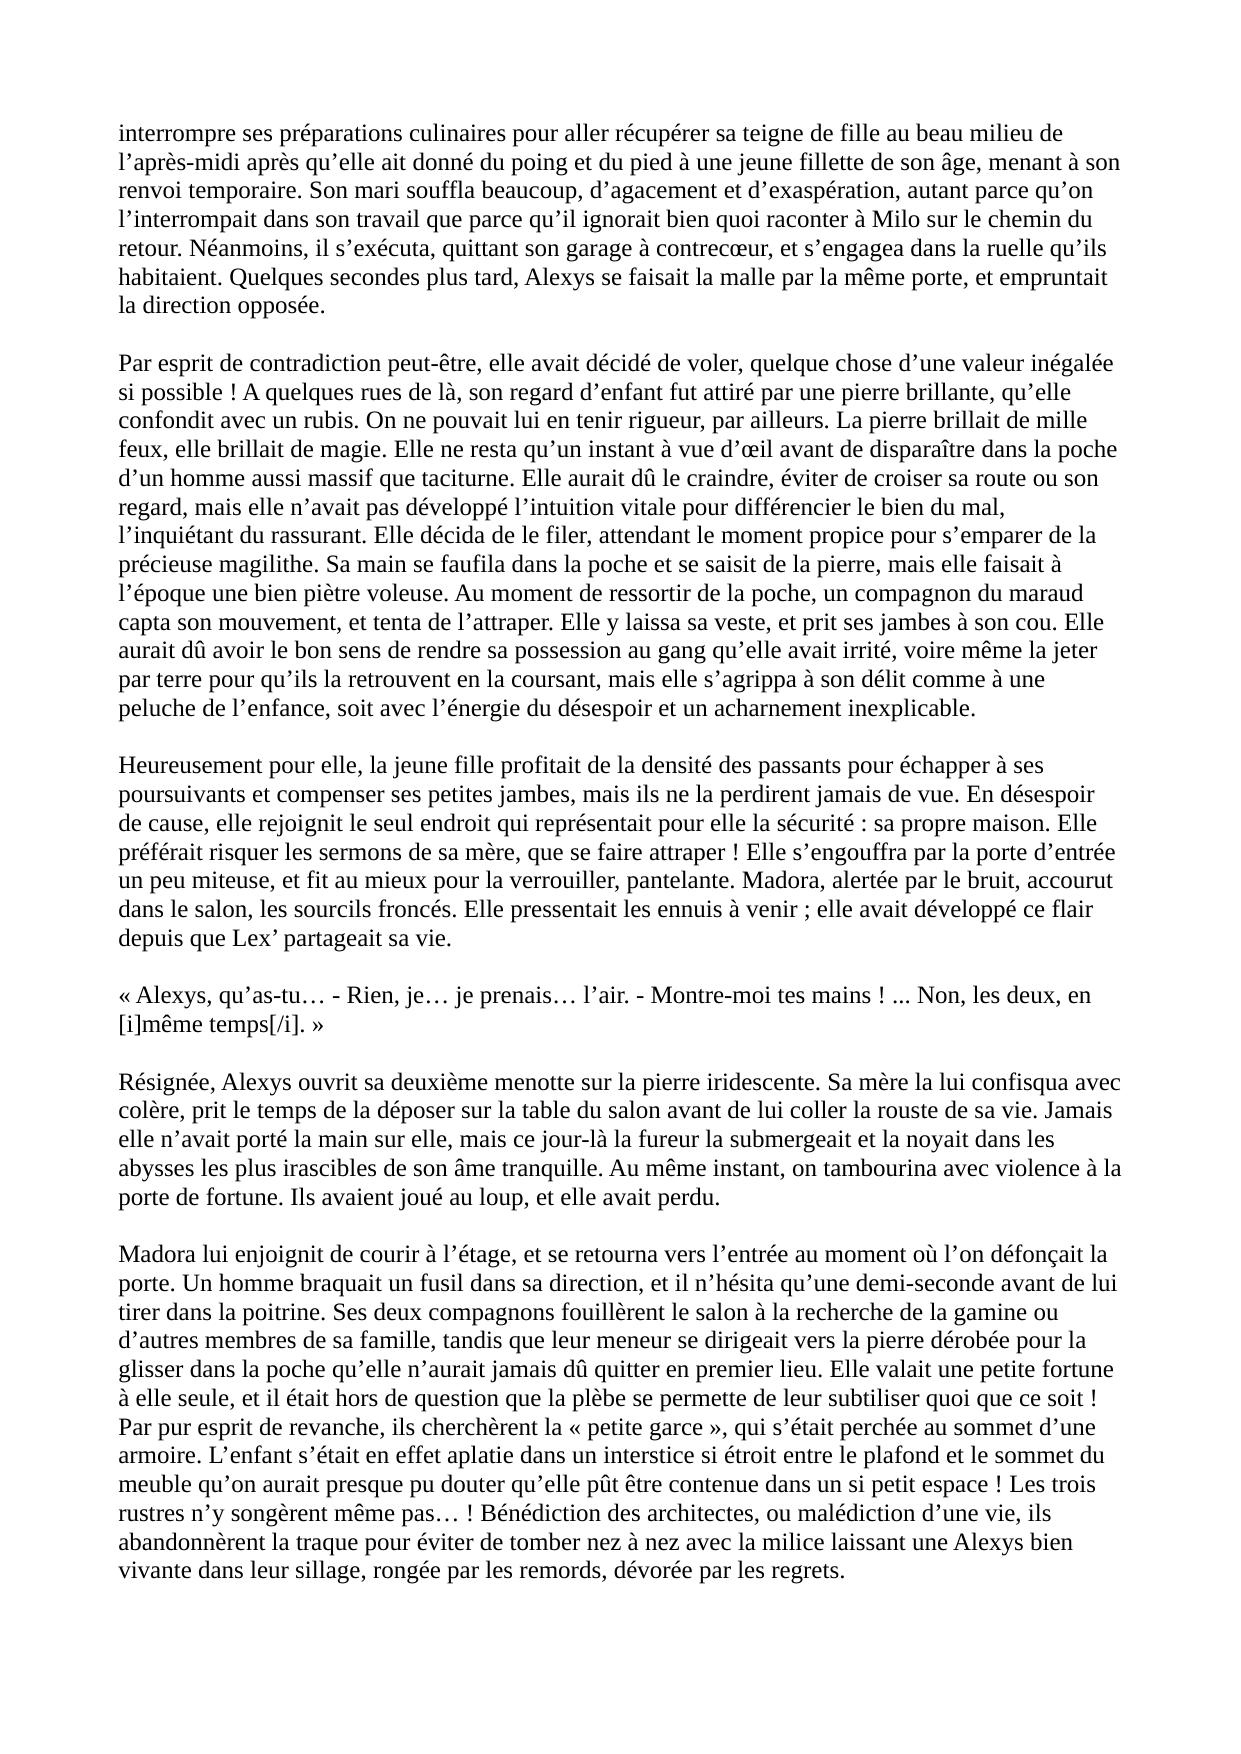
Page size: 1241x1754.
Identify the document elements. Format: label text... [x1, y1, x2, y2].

text « Alexys, qu’as-tu… - Rien, je… je prenais… l’air. - Montre-moi tes mains ! ... Non, les deux, en [i]même temps[/i]. » [118, 981, 1122, 1038]
text Résignée, Alexys ouvrit sa deuxième menotte sur la pierre iridescente. Sa mère la lui confisqua avec colère, prit le temps de la déposer sur la table du salon avant de lui coller la rouste de sa vie. Jamais elle n’avait porté la main sur elle, mais ce jour-là la fureur la submergeait et la noyait dans les abysses les plus irascibles de son âme tranquille. Au même instant, on tambourina avec violence à la porte de fortune. Ils avaient joué au loup, et elle avait perdu. [118, 1067, 1122, 1211]
text Madora lui enjoignit de courir à l’étage, et se retourna vers l’entrée au moment où l’on défonçait la porte. Un homme braquait un fusil dans sa direction, et il n’hésita qu’une demi-seconde avant de lui tirer dans la poitrine. Ses deux compagnons fouillèrent le salon à la recherche de la gamine ou d’autres membres de sa famille, tandis que leur meneur se dirigeait vers la pierre dérobée pour la glisser dans la poche qu’elle n’aurait jamais dû quitter en premier lieu. Elle valait une petite fortune à elle seule, et il était hors de question que la plèbe se permette de leur subtiliser quoi que ce soit ! Par pur esprit de revanche, ils cherchèrent la « petite garce », qui s’était perchée au sommet d’une armoire. L’enfant s’était en effet aplatie dans un interstice si étroit entre le plafond et le sommet du meuble qu’on aurait presque pu douter qu’elle pût être contenue dans un si petit espace ! Les trois rustres n’y songèrent même pas… ! Bénédiction des architectes, ou malédiction d’une vie, ils abandonnèrent la traque pour éviter de tomber nez à nez avec la milice laissant une Alexys bien vivante dans leur sillage, rongée par les remords, dévorée par les regrets. [118, 1239, 1122, 1584]
text interrompre ses préparations culinaires pour aller récupérer sa teigne de fille au beau milieu de l’après-midi après qu’elle ait donné du poing et du pied à une jeune fillette de son âge, menant à son renvoi temporaire. Son mari souffla beaucoup, d’agacement et d’exaspération, autant parce qu’on l’interrompait dans son travail que parce qu’il ignorait bien quoi raconter à Milo sur le chemin du retour. Néanmoins, il s’exécuta, quittant son garage à contrecœur, et s’engagea dans la ruelle qu’ils habitaient. Quelques secondes plus tard, Alexys se faisait la malle par la même porte, et empruntait la direction opposée. [118, 118, 1122, 319]
text Par esprit de contradiction peut-être, elle avait décidé de voler, quelque chose d’une valeur inégalée si possible ! A quelques rues de là, son regard d’enfant fut attiré par une pierre brillante, qu’elle confondit avec un rubis. On ne pouvait lui en tenir rigueur, par ailleurs. La pierre brillait de mille feux, elle brillait de magie. Elle ne resta qu’un instant à vue d’œil avant de disparaître dans la poche d’un homme aussi massif que taciturne. Elle aurait dû le craindre, éviter de croiser sa route ou son regard, mais elle n’avait pas développé l’intuition vitale pour différencier le bien du mal, l’inquiétant du rassurant. Elle décida de le filer, attendant le moment propice pour s’emparer de la précieuse magilithe. Sa main se faufila dans la poche et se saisit de la pierre, mais elle faisait à l’époque une bien piètre voleuse. Au moment de ressortir de la poche, un compagnon du maraud capta son mouvement, et tenta de l’attraper. Elle y laissa sa veste, et prit ses jambes à son cou. Elle aurait dû avoir le bon sens de rendre sa possession au gang qu’elle avait irrité, voire même la jeter par terre pour qu’ils la retrouvent en la coursant, mais elle s’agrippa à son délit comme à une peluche de l’enfance, soit avec l’énergie du désespoir et un acharnement inexplicable. [118, 348, 1122, 722]
text Heureusement pour elle, la jeune fille profitait de la densité des passants pour échapper à ses poursuivants et compenser ses petites jambes, mais ils ne la perdirent jamais de vue. En désespoir de cause, elle rejoignit le seul endroit qui représentait pour elle la sécurité : sa propre maison. Elle préférait risquer les sermons de sa mère, que se faire attraper ! Elle s’engouffra par la porte d’entrée un peu miteuse, et fit au mieux pour la verrouiller, pantelante. Madora, alertée par le bruit, accourut dans le salon, les sourcils froncés. Elle pressentait les ennuis à venir ; elle avait développé ce flair depuis que Lex’ partageait sa vie. [118, 751, 1122, 952]
